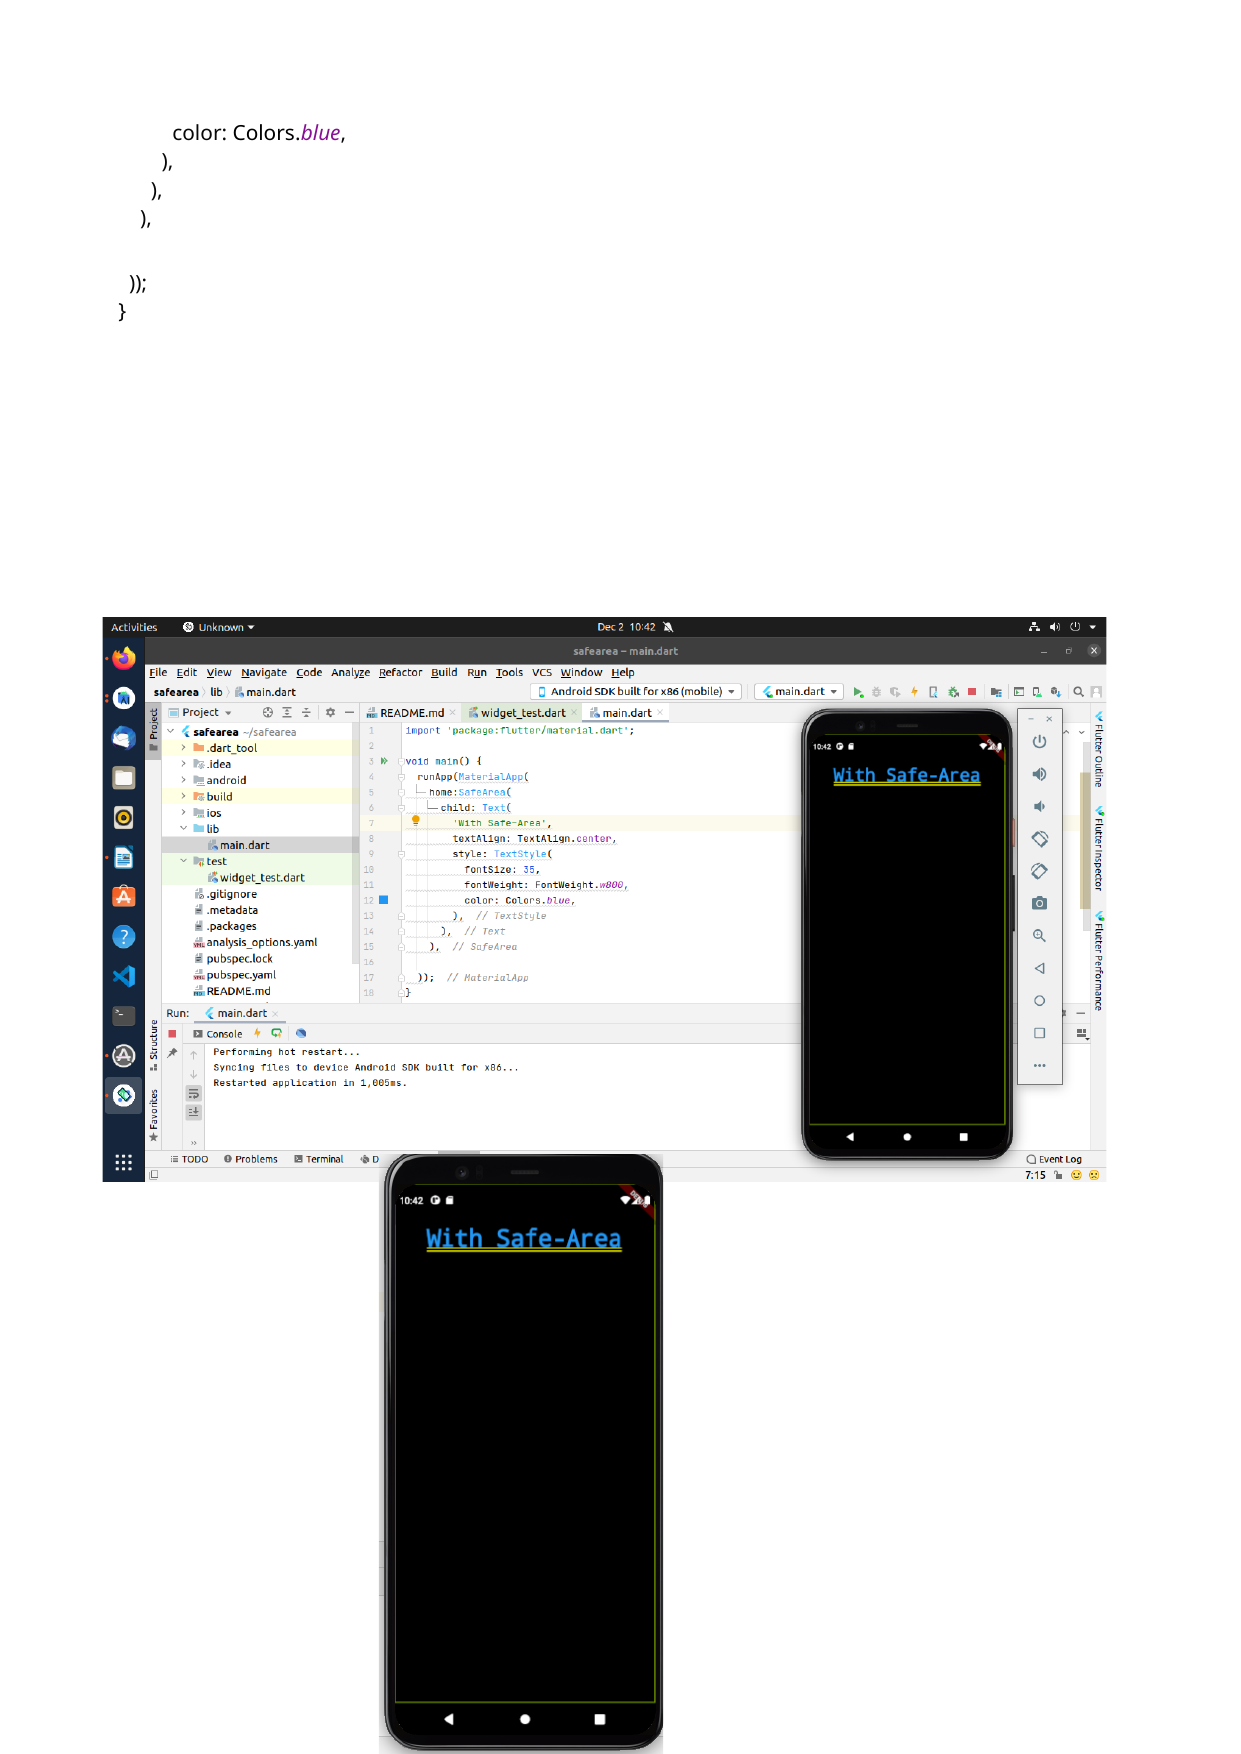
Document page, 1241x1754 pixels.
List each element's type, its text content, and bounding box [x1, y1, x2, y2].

picture [102, 617, 1107, 1754]
text color: Colors.blue, ), ), ), )); } [118, 118, 1122, 361]
